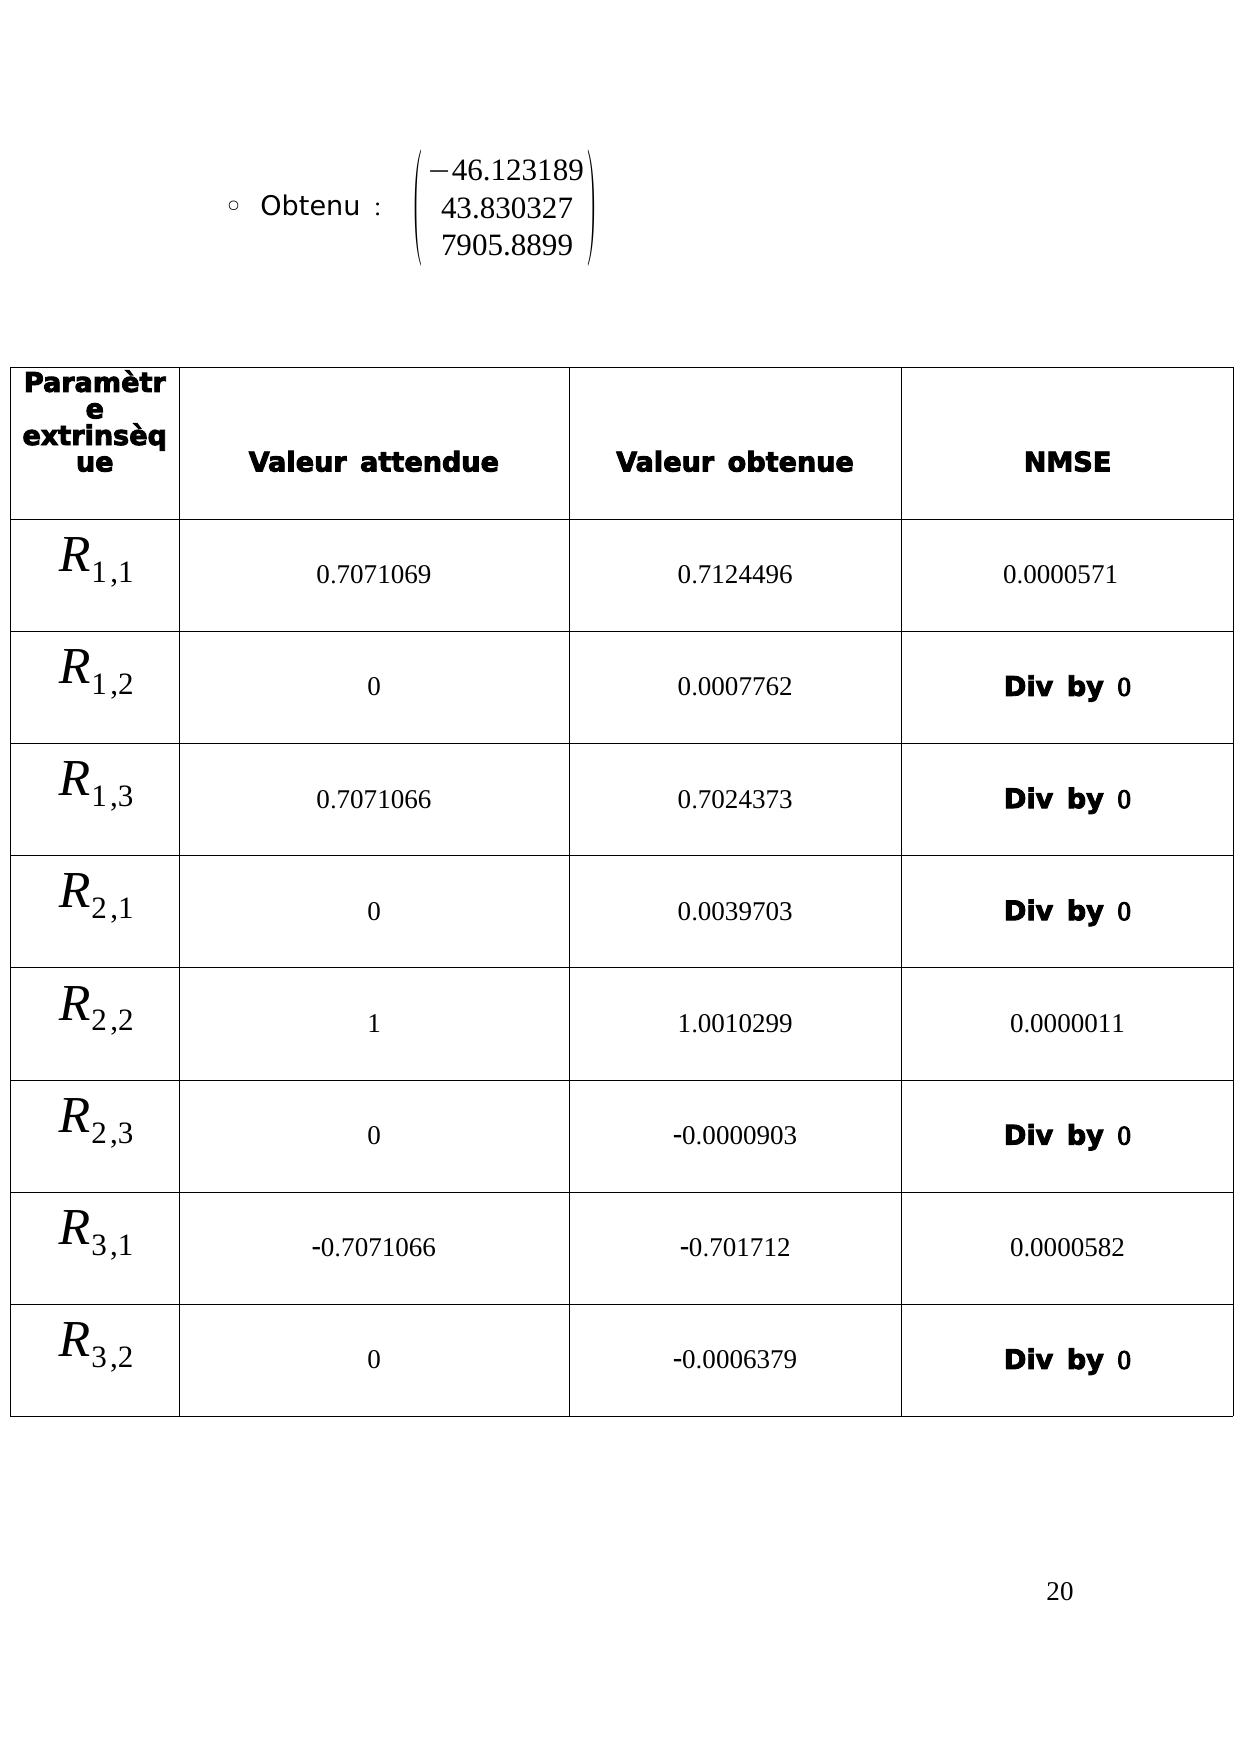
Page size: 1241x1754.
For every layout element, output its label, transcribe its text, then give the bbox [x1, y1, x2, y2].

table_header NMSE [902, 368, 1233, 518]
table_cell Div by 0 [902, 856, 1233, 967]
table_cell -0.7071066 [180, 1193, 569, 1304]
table_cell -0.701712 [570, 1193, 901, 1304]
table_cell 0.7124496 [570, 520, 901, 631]
table_cell 0.7071066 [180, 744, 569, 855]
table_cell 0 [180, 1081, 569, 1192]
table_header Paramètre extrinsèque [11, 368, 179, 518]
table_cell 0.0000011 [902, 968, 1233, 1079]
table_header Valeur obtenue [570, 368, 901, 518]
table_cell [11, 744, 179, 855]
list Obtenu : [223, 148, 1093, 268]
table_cell 0.0007762 [570, 632, 901, 743]
table_header Valeur attendue [180, 368, 569, 518]
table_cell Div by 0 [902, 1081, 1233, 1192]
table_cell 0 [180, 1305, 569, 1416]
table_cell -0.0000903 [570, 1081, 901, 1192]
table_cell 0.0000582 [902, 1193, 1233, 1304]
table_cell Div by 0 [902, 744, 1233, 855]
table_cell 0.0039703 [570, 856, 901, 967]
table_cell [11, 1305, 179, 1416]
table_cell [11, 856, 179, 967]
table_cell 0.7024373 [570, 744, 901, 855]
table_cell 0 [180, 856, 569, 967]
table_cell [11, 632, 179, 743]
table_cell Div by 0 [902, 1305, 1233, 1416]
table_cell 0.0000571 [902, 520, 1233, 631]
table_cell Div by 0 [902, 632, 1233, 743]
table_cell [11, 968, 179, 1079]
table_cell 1 [180, 968, 569, 1079]
table_cell [11, 1193, 179, 1304]
table_cell 0 [180, 632, 569, 743]
table_cell [11, 520, 179, 631]
table_cell 1.0010299 [570, 968, 901, 1079]
table_cell -0.0006379 [570, 1305, 901, 1416]
table_cell [11, 1081, 179, 1192]
table_cell 0.7071069 [180, 520, 569, 631]
